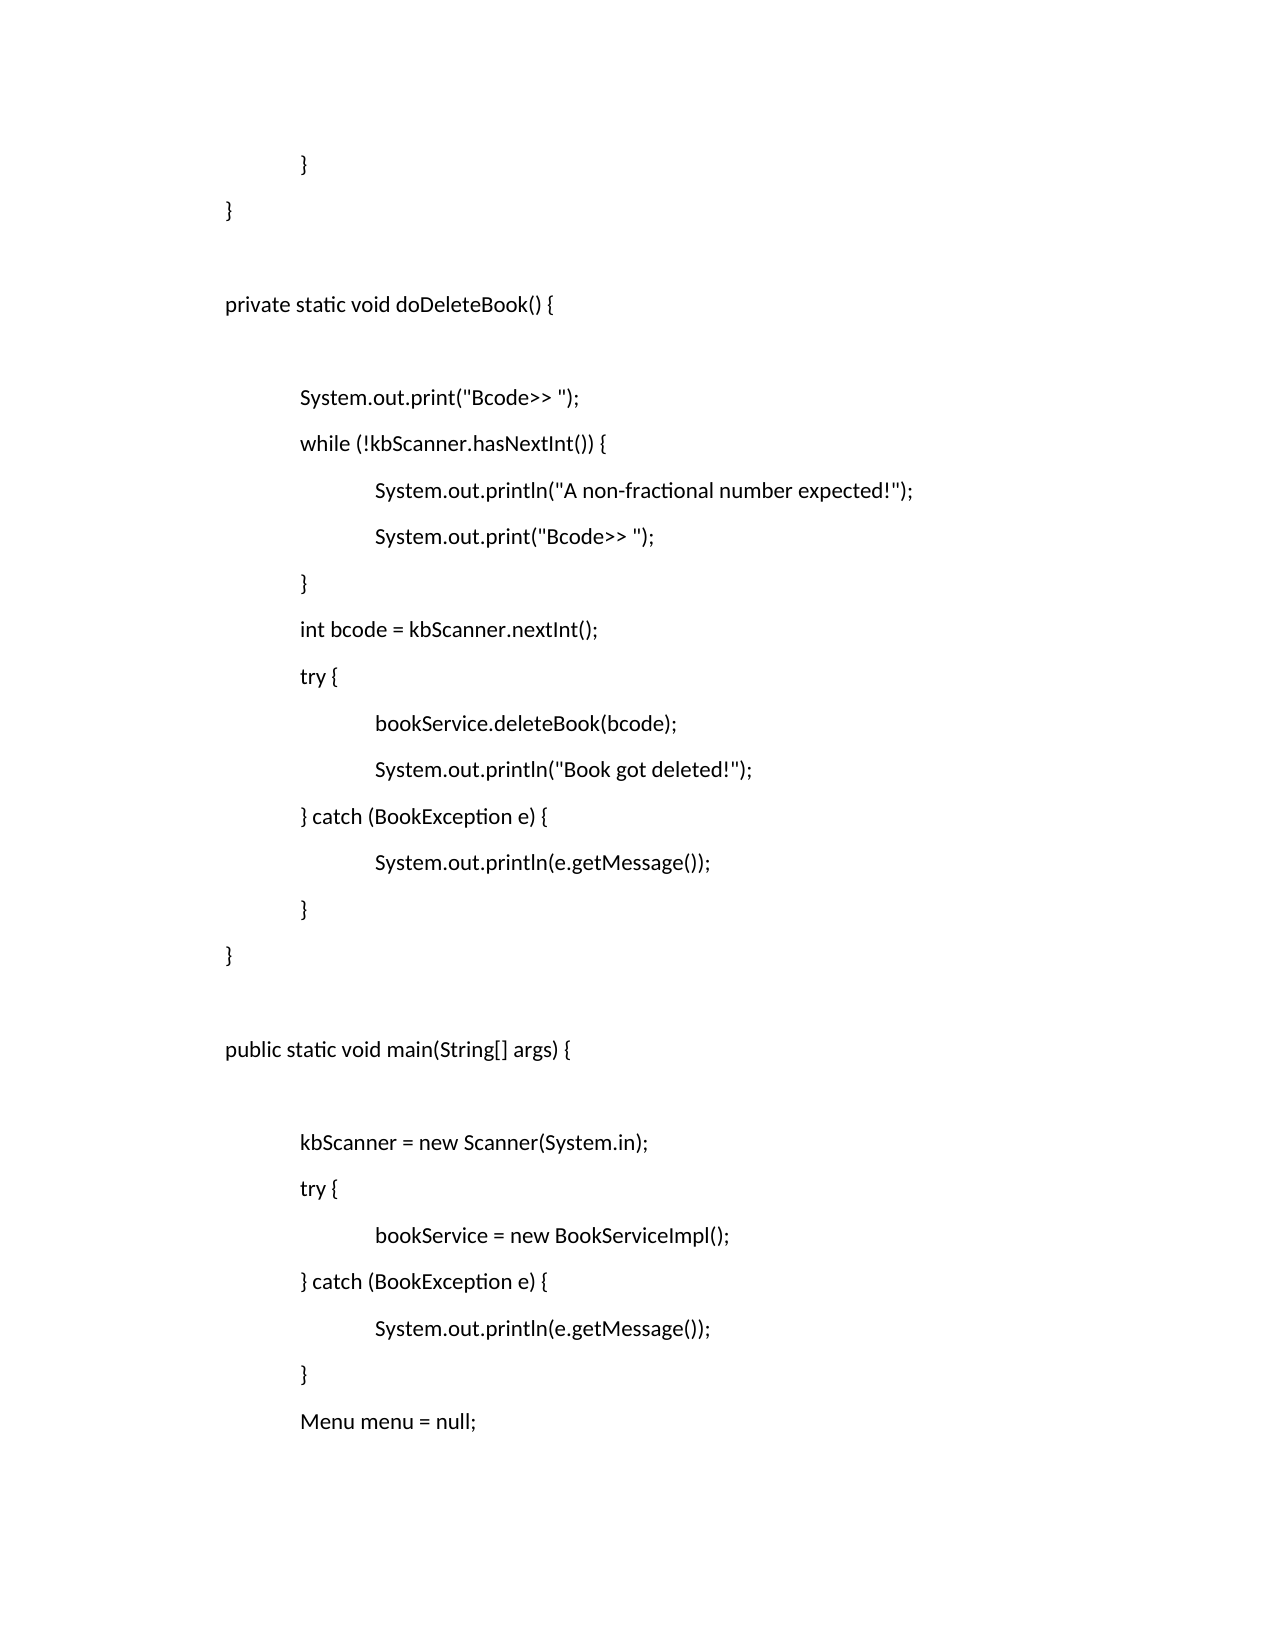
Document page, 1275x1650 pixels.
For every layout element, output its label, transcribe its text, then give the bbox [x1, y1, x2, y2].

text try { [150, 1174, 1125, 1202]
text public static void main(String[] args) { [150, 1035, 1125, 1063]
text } [150, 895, 1125, 923]
text System.out.print("Bcode>> "); [150, 383, 1125, 411]
text int bcode = kbScanner.nextInt(); [150, 616, 1125, 644]
text bookService.deleteBook(bcode); [150, 709, 1125, 737]
text private static void doDeleteBook() { [150, 290, 1125, 318]
text } [150, 1361, 1125, 1389]
text System.out.println("A non-fractional number expected!"); [150, 476, 1125, 504]
text kbScanner = new Scanner(System.in); [150, 1128, 1125, 1156]
text while (!kbScanner.hasNextInt()) { [150, 429, 1125, 457]
text System.out.println(e.getMessage()); [150, 848, 1125, 876]
text } catch (BookException e) { [150, 1267, 1125, 1296]
text } catch (BookException e) { [150, 802, 1125, 830]
text System.out.println("Book got deleted!"); [150, 755, 1125, 783]
text } [150, 197, 1125, 224]
text System.out.println(e.getMessage()); [150, 1314, 1125, 1342]
text } [150, 942, 1125, 969]
text Menu menu = null; [150, 1407, 1125, 1435]
text } [150, 150, 1125, 178]
text } [150, 569, 1125, 597]
text System.out.print("Bcode>> "); [150, 522, 1125, 551]
text try { [150, 662, 1125, 690]
text bookService = new BookServiceImpl(); [150, 1221, 1125, 1249]
